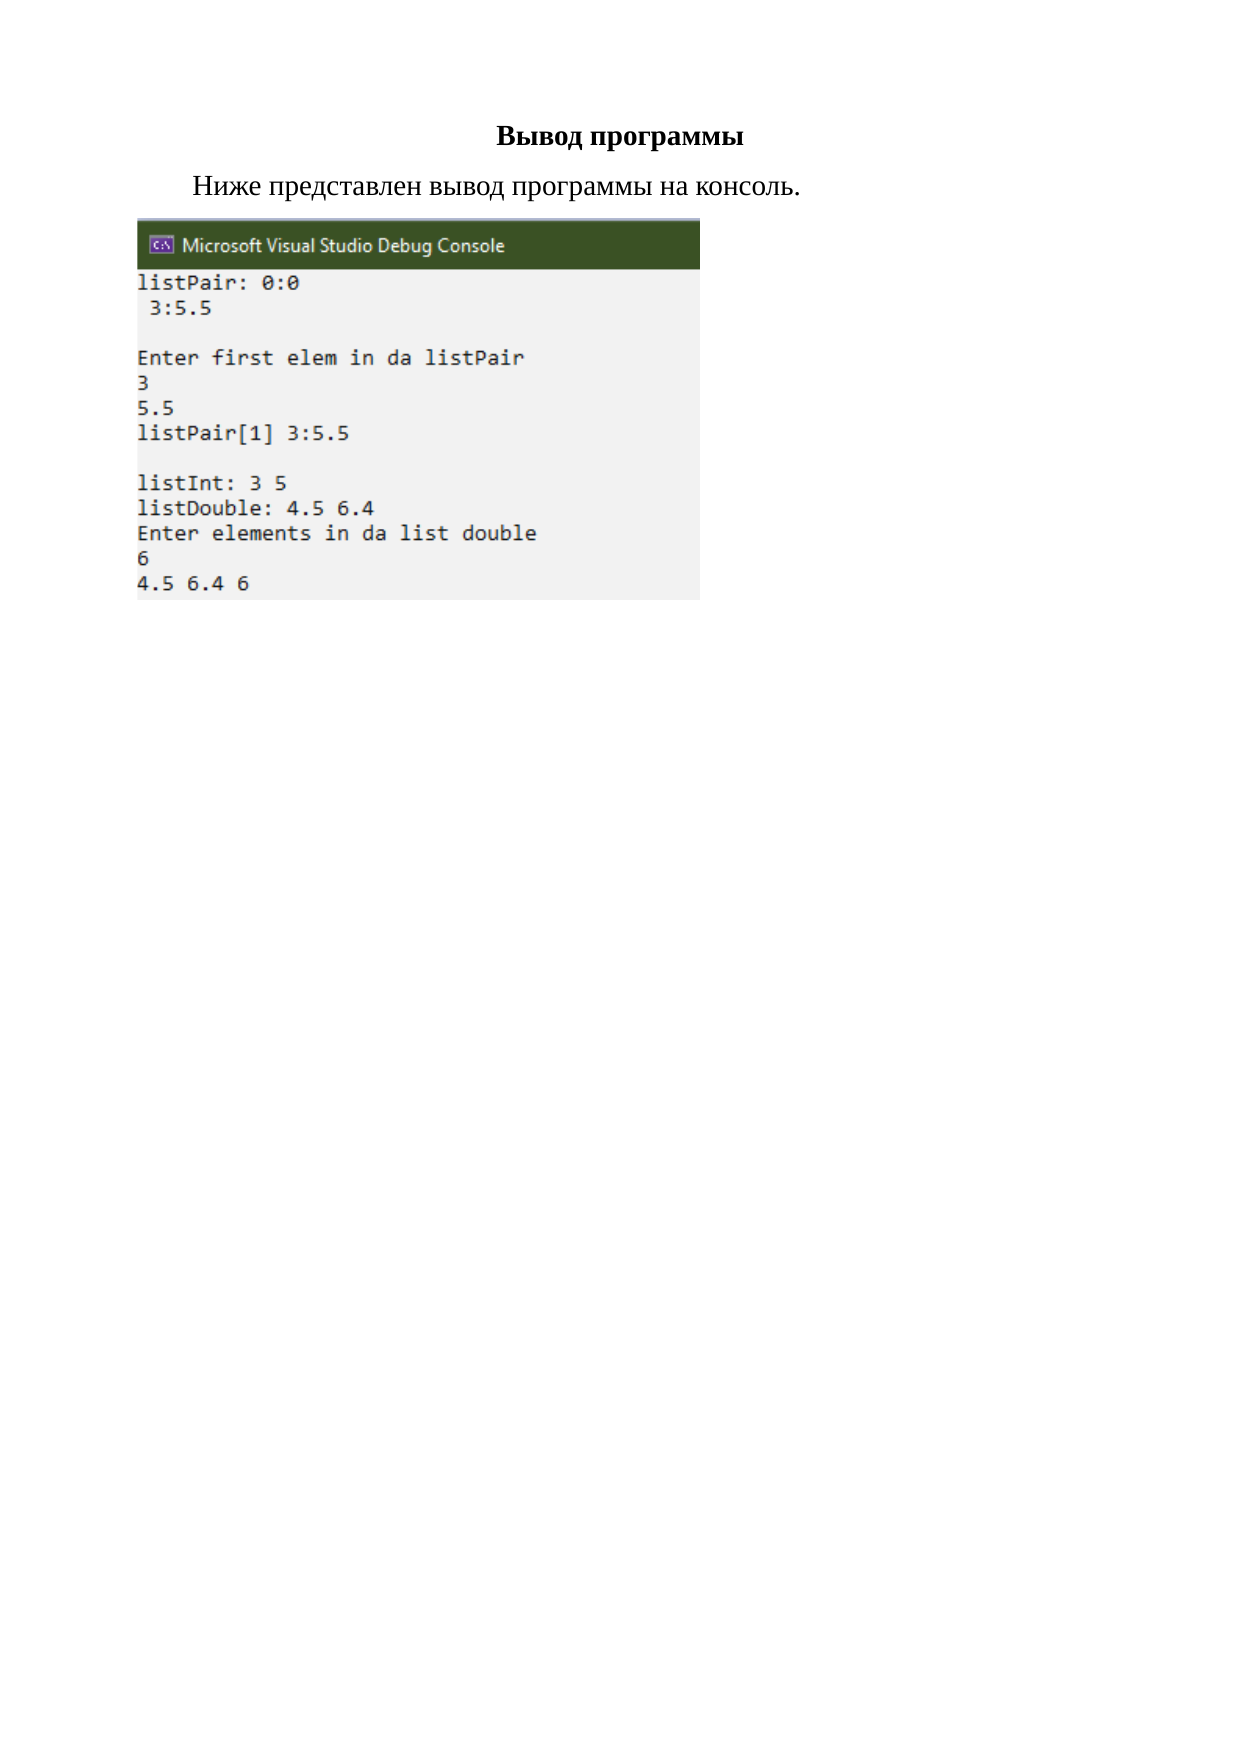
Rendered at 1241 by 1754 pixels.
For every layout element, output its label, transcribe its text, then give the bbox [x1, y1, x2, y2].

picture [137, 218, 700, 600]
text Ниже представлен вывод программы на консоль. [118, 168, 1122, 202]
text Вывод программы [118, 118, 1122, 152]
